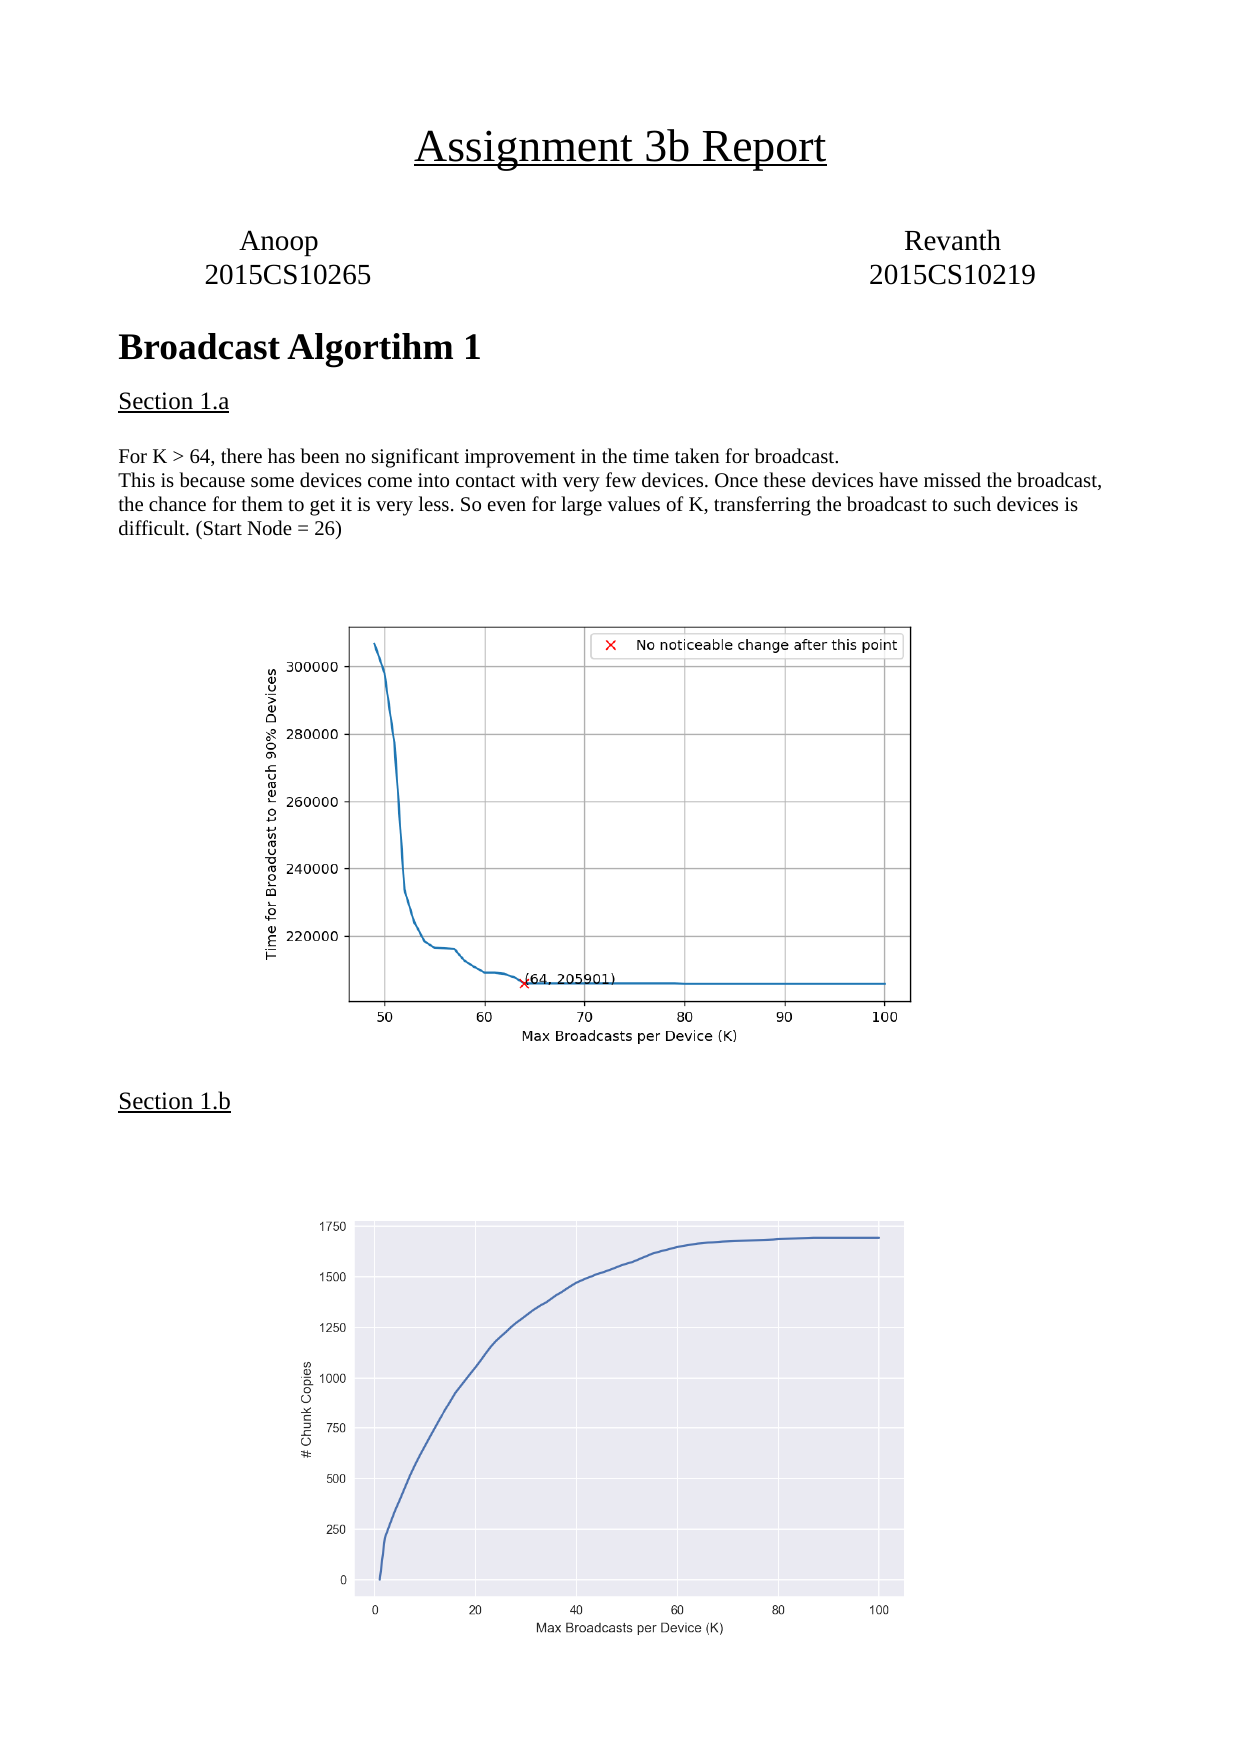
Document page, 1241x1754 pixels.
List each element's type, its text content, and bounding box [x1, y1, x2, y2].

text 2015CS10265 2015CS10219 [118, 257, 1122, 291]
picture [266, 1162, 974, 1650]
text For K > 64, there has been no significant improvement in the time taken for broadcast. [118, 444, 1122, 468]
text This is because some devices come into contact with very few devices. Once these devices have missed the broadcast, the chance for them to get it is very less. So even for large values of K, transferring the broadcast to such devices is difficult. (Start Node = 26) [118, 468, 1122, 540]
text Anoop Revanth [118, 223, 1122, 257]
text Section 1.a [118, 386, 1122, 415]
text Broadcast Algortihm 1 [118, 324, 1122, 367]
text Assignment 3b Report [118, 118, 1122, 171]
picture [258, 568, 982, 1054]
